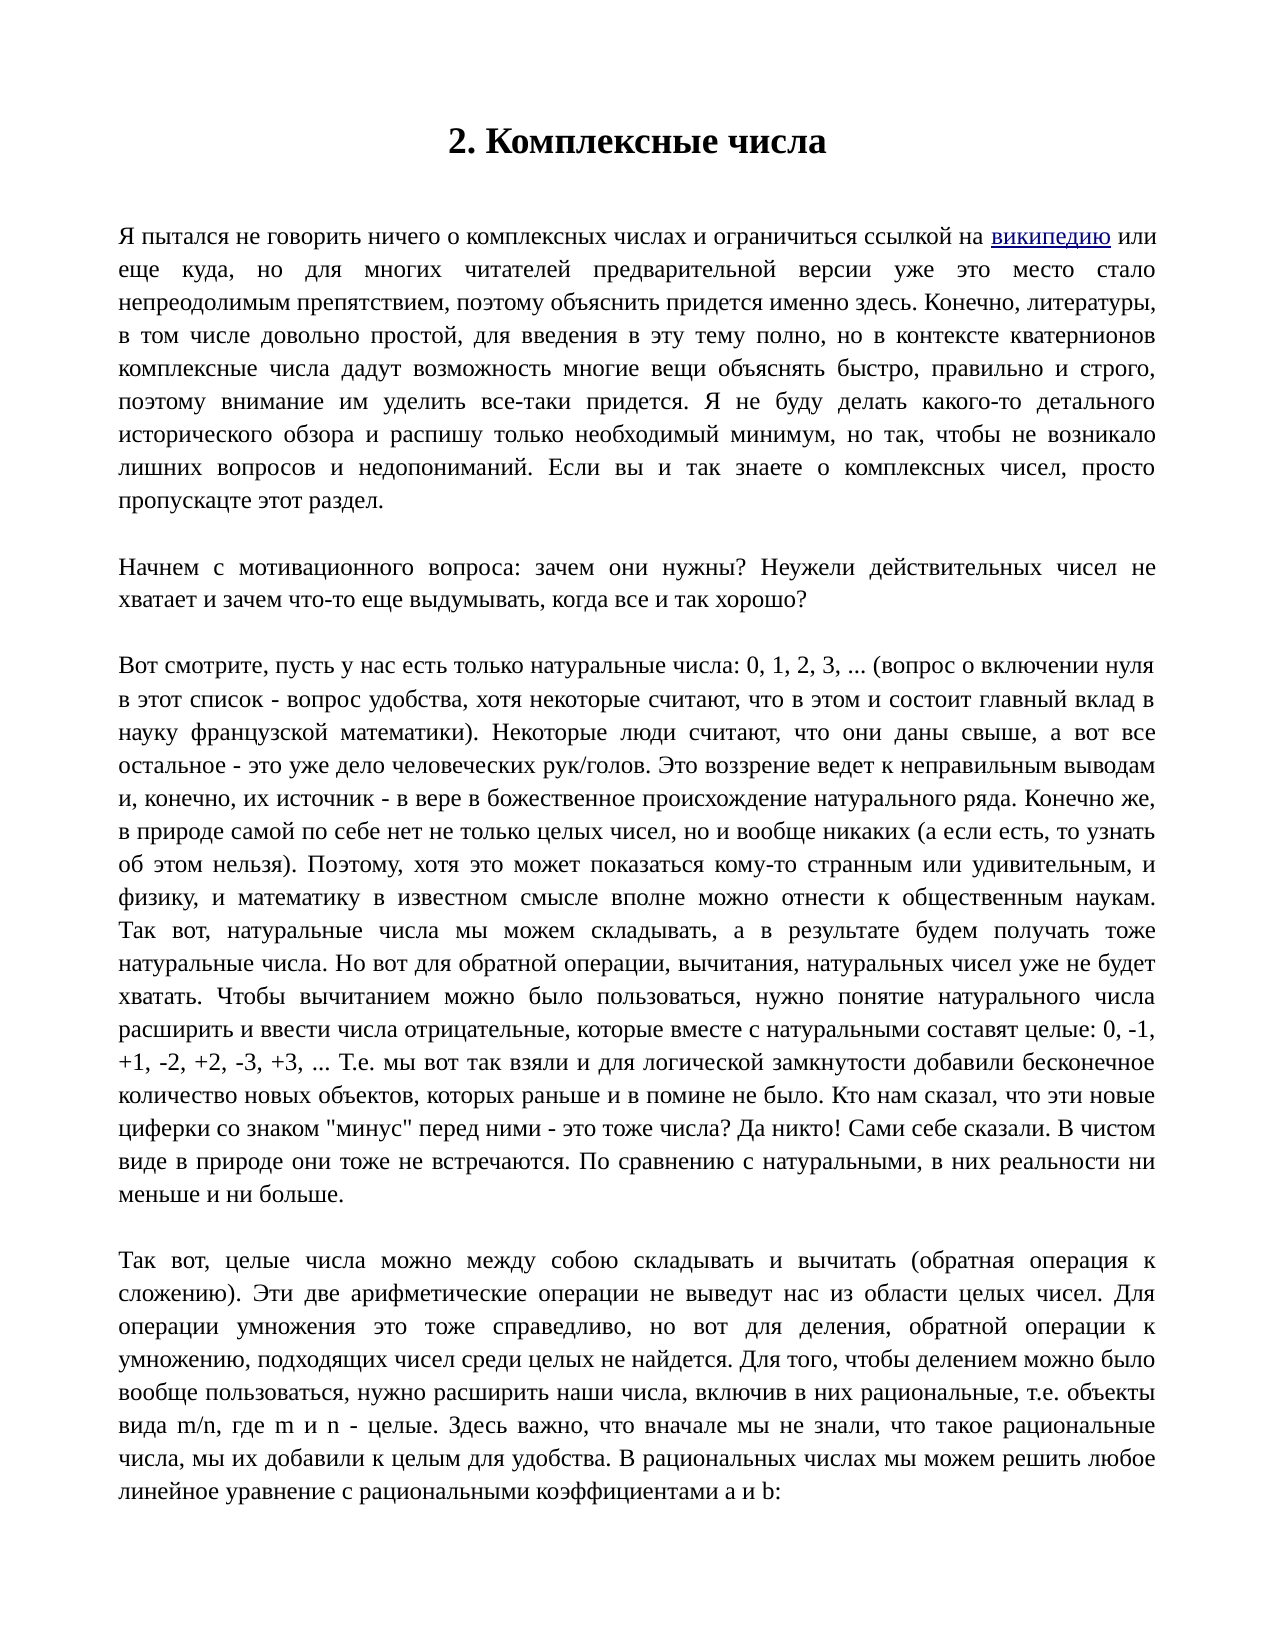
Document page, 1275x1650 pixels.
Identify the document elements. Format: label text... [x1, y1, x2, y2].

text Так вот, целые числа можно между собою складывать и вычитать (обратная операция к сложению). Эти две арифметические операции не выведут нас из области целых чисел. Для операции умножения это тоже справедливо, но вот для деления, обратной операции к умножению, подходящих чисел среди целых не найдется. Для того, чтобы делением можно было вообще пользоваться, нужно расширить наши числа, включив в них рациональные, т.е. объекты вида m/n, где m и n - целые. Здесь важно, что вначале мы не знали, что такое рациональные числа, мы их добавили к целым для удобства. В рациональных числах мы можем решить любое линейное уравнение с рациональными коэффициентами a и b: [118, 1212, 1157, 1505]
subtitle 2. Комплексные числа [118, 118, 1157, 161]
text Я пытался не говорить ничего о комплексных числах и ограничиться ссылкой на википедию или еще куда, но для многих читателей предварительной версии уже это место стало непреодолимым препятствием, поэтому объяснить придется именно здесь. Конечно, литературы, в том числе довольно простой, для введения в эту тему полно, но в контексте кватернионов комплексные числа дадут возможность многие вещи объяснять быстро, правильно и строго, поэтому внимание им уделить все-таки придется. Я не буду делать какого-то детального исторического обзора и распишу только необходимый минимум, но так, чтобы не возникало лишних вопросов и недопониманий. Если вы и так знаете о комплексных чисел, просто пропускацте этот раздел. [118, 221, 1157, 514]
text Вот смотрите, пусть у нас есть только натуральные числа: 0, 1, 2, 3, ... (вопрос о включении нуля в этот список - вопрос удобства, хотя некоторые считают, что в этом и состоит главный вклад в науку французской математики). Некоторые люди считают, что они даны свыше, а вот все остальное - это уже дело человеческих рук/голов. Это воззрение ведет к неправильным выводам и, конечно, их источник - в вере в божественное происхождение натурального ряда. Конечно же, в природе самой по себе нет не только целых чисел, но и вообще никаких (а если есть, то узнать об этом нельзя). Поэтому, хотя это может показаться кому-то странным или удивительным, и физику, и математику в известном смысле вполне можно отнести к общественным наукам. Так вот, натуральные числа мы можем складывать, а в результате будем получать тоже натуральные числа. Но вот для обратной операции, вычитания, натуральных чисел уже не будет хватать. Чтобы вычитанием можно было пользоваться, нужно понятие натурального числа расширить и ввести числа отрицательные, которые вместе с натуральными составят целые: 0, -1, +1, -2, +2, -3, +3, ... Т.е. мы вот так взяли и для логической замкнутости добавили бесконечное количество новых объектов, которых раньше и в помине не было. Кто нам сказал, что эти новые циферки со знаком "минус" перед ними - это тоже числа? Да никто! Сами себе сказали. В чистом виде в природе они тоже не встречаются. По сравнению с натуральными, в них реальности ни меньше и ни больше. [118, 651, 1157, 1208]
text Начнем с мотивационного вопроса: зачем они нужны? Неужели действительных чисел не хватает и зачем что-то еще выдумывать, когда все и так хорошо? [118, 518, 1157, 613]
